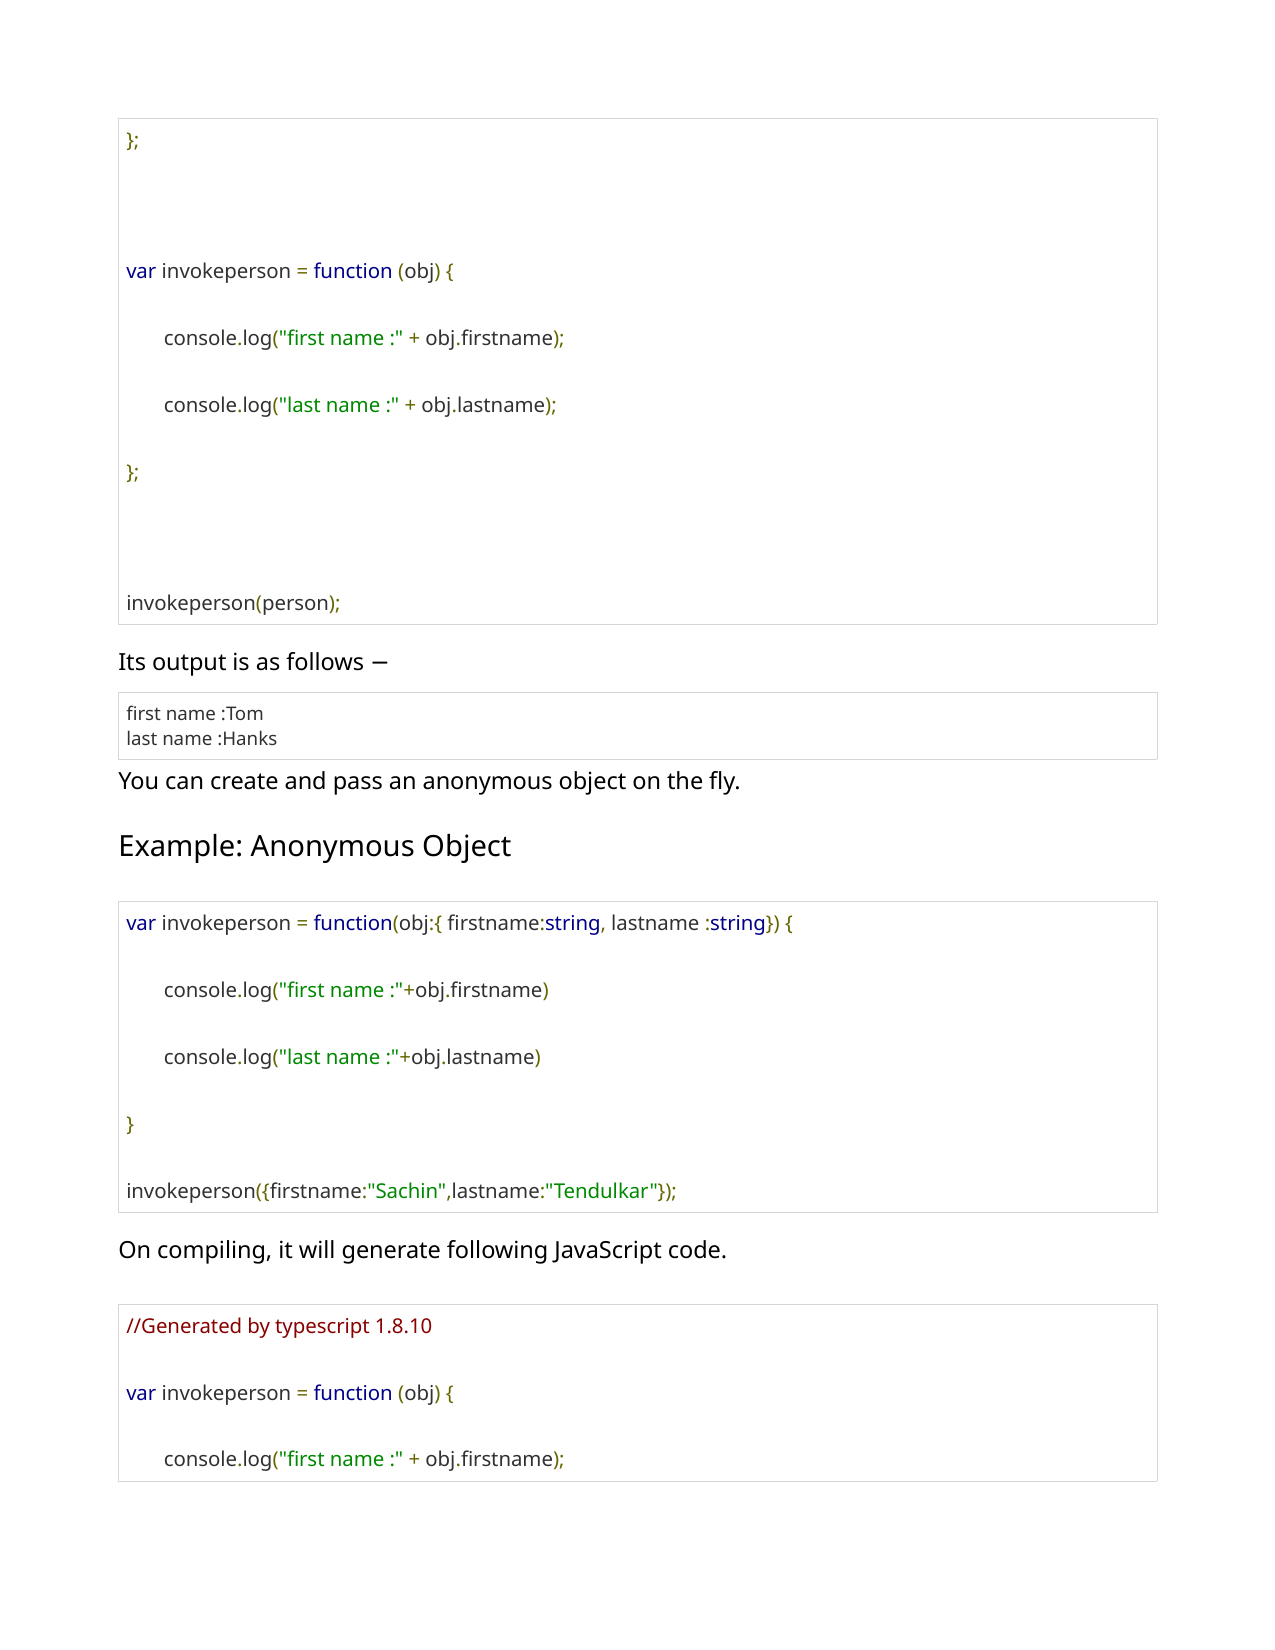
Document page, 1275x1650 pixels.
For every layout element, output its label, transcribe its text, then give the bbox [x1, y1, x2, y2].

text }; [119, 119, 1157, 154]
text console.log("last name :"+obj.lastname) [119, 1035, 1157, 1071]
text } [119, 1102, 1157, 1138]
text console.log("first name :"+obj.firstname) [119, 968, 1157, 1004]
text invokeperson(person); [119, 581, 1157, 624]
text //Generated by typescript 1.8.10 [119, 1305, 1157, 1339]
text first name :Tom [119, 693, 1157, 717]
text var invokeperson = function(obj:{ firstname:string, lastname :string}) { [119, 902, 1157, 937]
text console.log("first name :" + obj.firstname); [119, 1437, 1157, 1481]
text You can create and pass an anonymous object on the fly. [118, 760, 1157, 796]
subtitle Example: Anonymous Object [118, 826, 1157, 865]
text }; [119, 450, 1157, 486]
text var invokeperson = function (obj) { [119, 1370, 1157, 1406]
text last name :Hanks [119, 717, 1157, 759]
text Its output is as follows − [118, 640, 1157, 677]
text var invokeperson = function (obj) { [119, 249, 1157, 284]
text console.log("last name :" + obj.lastname); [119, 383, 1157, 419]
text On compiling, it will generate following JavaScript code. [118, 1228, 1157, 1266]
text invokeperson({firstname:"Sachin",lastname:"Tendulkar"}); [119, 1169, 1157, 1212]
text console.log("first name :" + obj.firstname); [119, 316, 1157, 352]
